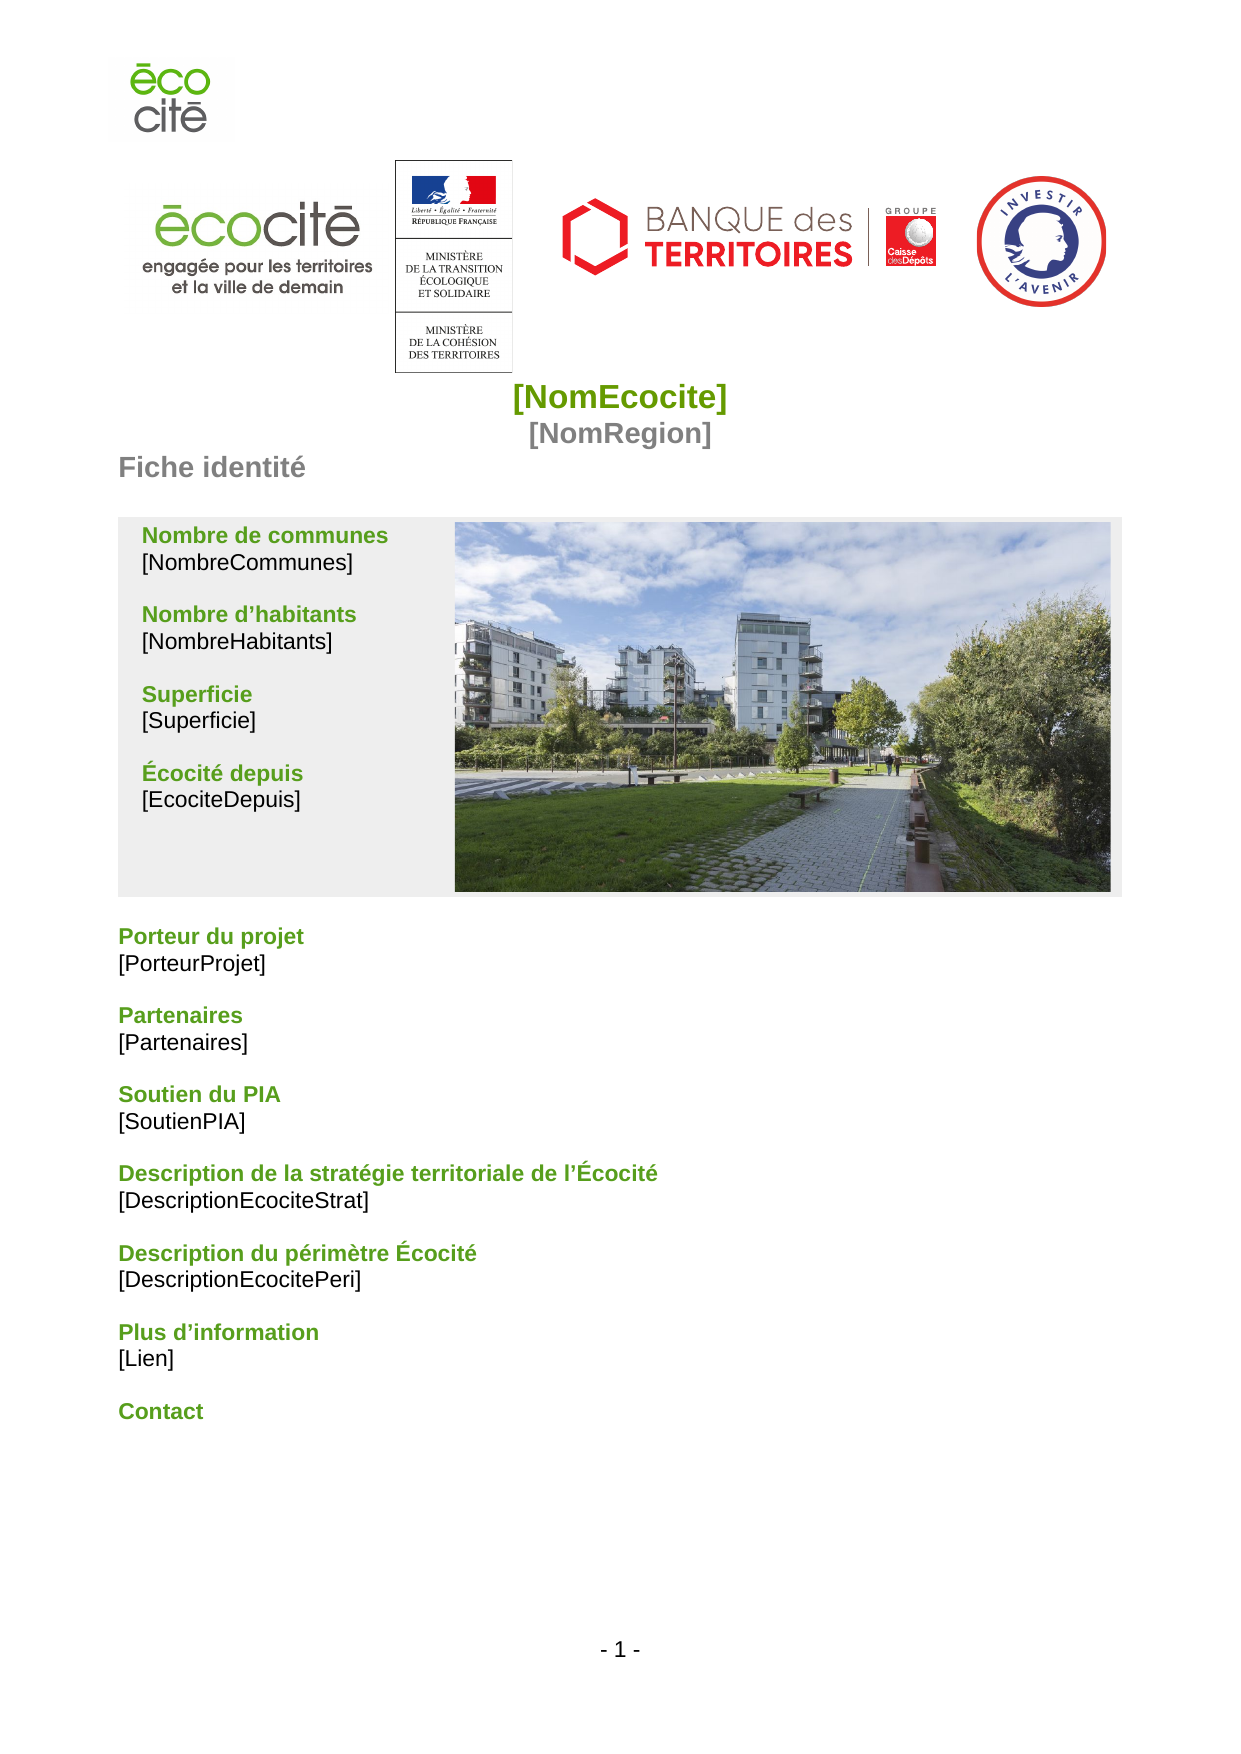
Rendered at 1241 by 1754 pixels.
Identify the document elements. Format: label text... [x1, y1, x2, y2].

subtitle Plus d’information [118, 1318, 1122, 1345]
picture [107, 57, 235, 142]
subtitle Description du périmètre Écocité [118, 1239, 1122, 1266]
picture [123, 183, 389, 314]
title [NomEcocite] [118, 378, 1122, 416]
picture [395, 160, 513, 373]
subtitle Soutien du PIA [118, 1081, 1122, 1108]
picture [976, 176, 1107, 307]
text [SoutienPIA] [118, 1108, 1122, 1134]
text [DescriptionEcocitePeri] [118, 1266, 1122, 1292]
subtitle [NomRegion] [118, 416, 1122, 449]
title Fiche identité [118, 449, 1122, 483]
text [DescriptionEcociteStrat] [118, 1187, 1122, 1213]
subtitle Partenaires [118, 1002, 1122, 1029]
picture [454, 522, 1111, 892]
subtitle Porteur du projet [118, 923, 1122, 949]
table_header Nombre de communes [NombreCommunes] Nombre d’habitants [NombreHabitants] Superficie [Superficie] Écocité depuis [EcociteDepuis] [118, 517, 443, 897]
text [Partenaires] [118, 1029, 1122, 1055]
text [Lien] [118, 1345, 1122, 1371]
text [PorteurProjet] [118, 949, 1122, 976]
subtitle Description de la stratégie territoriale de l’Écocité [118, 1160, 1122, 1187]
table_header [443, 517, 1122, 897]
subtitle Contact [118, 1398, 1122, 1424]
